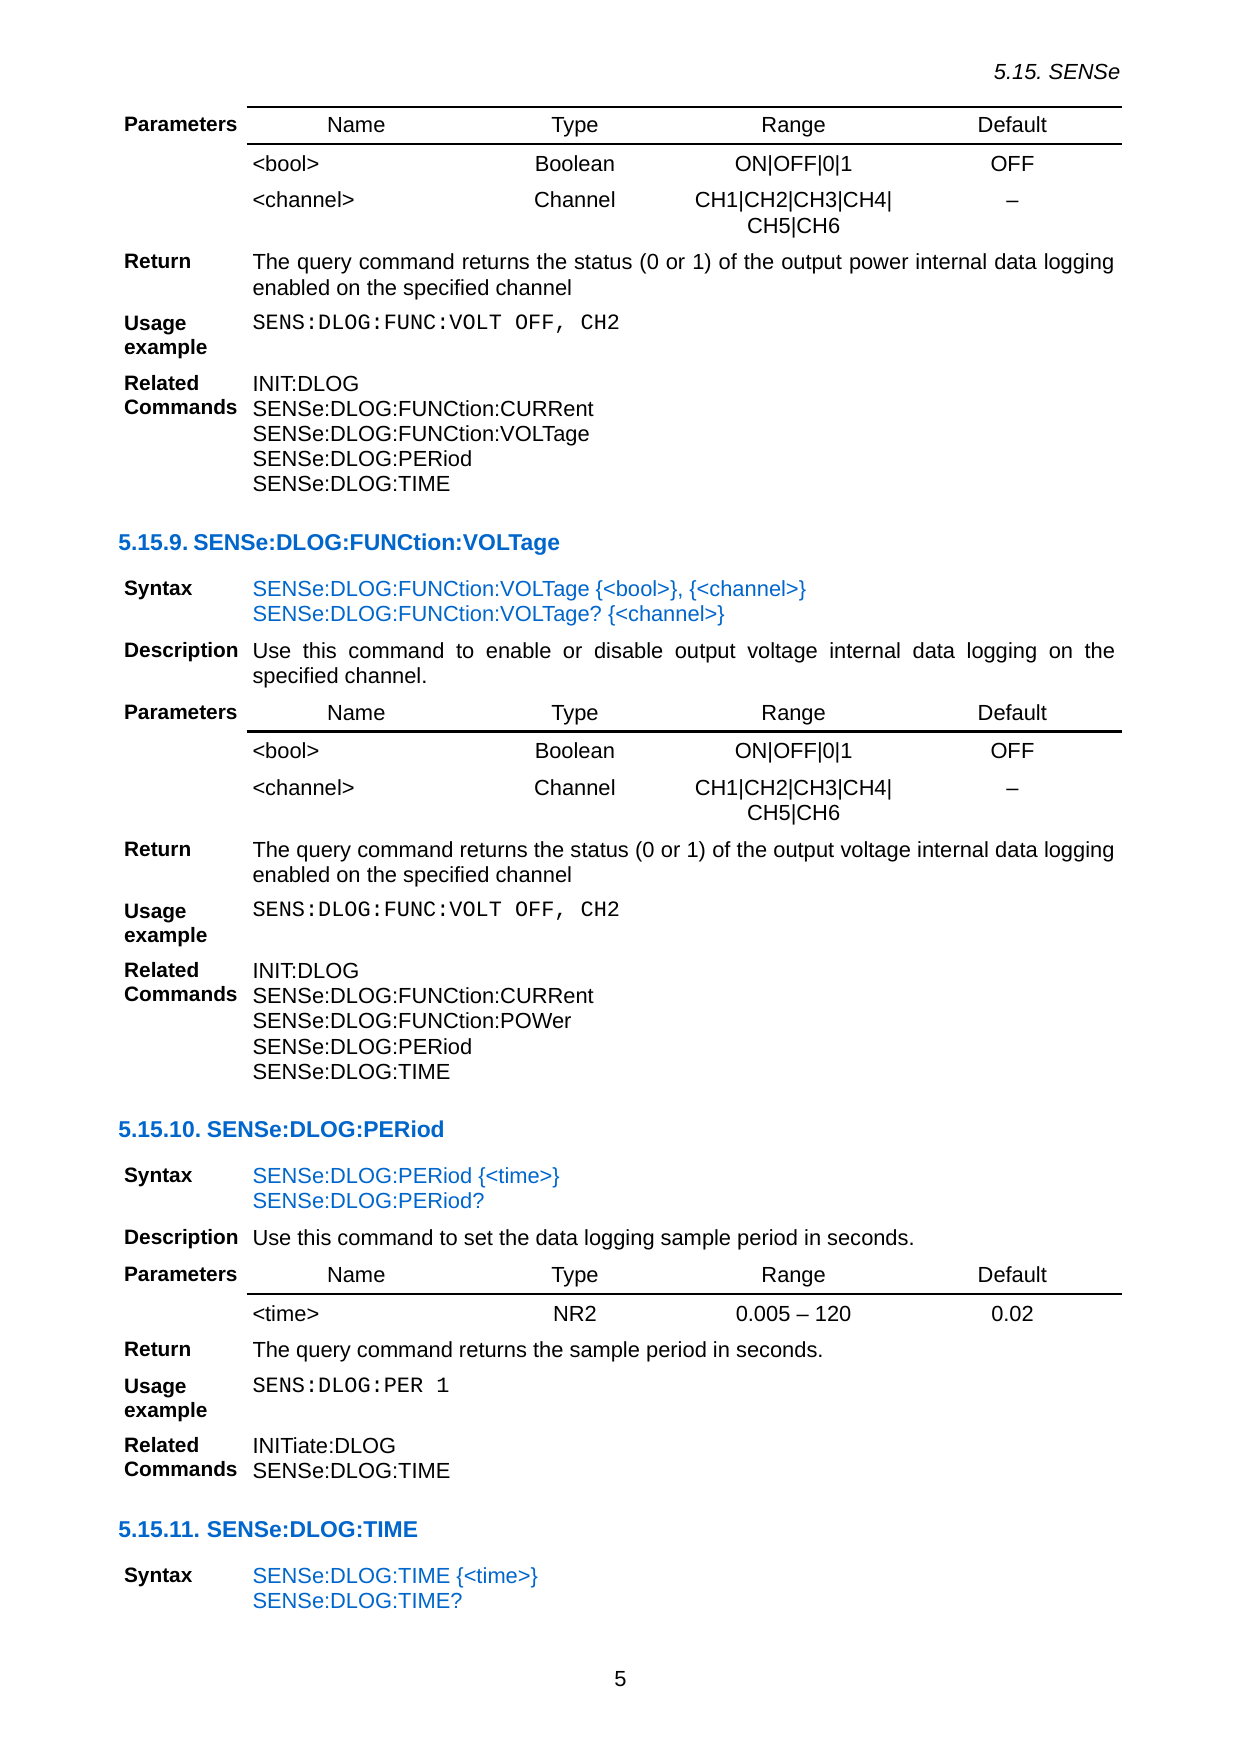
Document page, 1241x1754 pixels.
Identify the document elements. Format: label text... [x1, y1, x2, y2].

table_cell Name [247, 1256, 465, 1293]
table_cell CH1|CH2|CH3|CH4|CH5|CH6 [684, 769, 903, 831]
table_cell Default [903, 694, 1122, 730]
table_cell Range [684, 1256, 903, 1293]
table_cell 0.005 – 120 [684, 1295, 903, 1331]
table_cell Boolean [465, 145, 684, 182]
table_cell Default [903, 1256, 1122, 1293]
table_header SENSe:DLOG:PERiod {<time>} SENSe:DLOG:PERiod? [247, 1158, 1122, 1219]
table_cell <channel> [247, 182, 465, 243]
table_cell The query command returns the sample period in seconds. [247, 1331, 1122, 1368]
table_cell Boolean [465, 733, 684, 769]
table_cell Range [684, 694, 903, 730]
table_cell INIT:DLOG SENSe:DLOG:FUNCtion:CURRent SENSe:DLOG:FUNCtion:POWer SENSe:DLOG:PERiod SENSe:DLOG:TIME [247, 952, 1122, 1090]
table_cell Name [247, 694, 465, 730]
table_header Syntax [118, 1557, 247, 1619]
table_header Syntax [118, 570, 247, 632]
subtitle SENSe:DLOG:FUNCtion:VOLTage [118, 529, 1122, 555]
table_cell Parameters [118, 106, 247, 243]
table_cell Default [903, 108, 1122, 143]
subtitle SENSe:DLOG:PERiod [118, 1116, 1122, 1143]
table_cell Parameters [118, 694, 247, 831]
table_cell <channel> [247, 769, 465, 831]
table_cell SENS:DLOG:FUNC:VOLT OFF, CH2 [247, 305, 1122, 365]
table_cell Return [118, 831, 247, 893]
table_cell Use this command to set the data logging sample period in seconds. [247, 1219, 1122, 1256]
table_cell INIT:DLOG SENSe:DLOG:FUNCtion:CURRent SENSe:DLOG:FUNCtion:VOLTage SENSe:DLOG:PERiod SENSe:DLOG:TIME [247, 365, 1122, 502]
table_cell INITiate:DLOG SENSe:DLOG:TIME [247, 1428, 1122, 1489]
table_cell Use this command to enable or disable output voltage internal data logging on the specified channel. [247, 632, 1122, 694]
table_cell SENS:DLOG:FUNC:VOLT OFF, CH2 [247, 893, 1122, 952]
table_header SENSe:DLOG:FUNCtion:VOLTage {<bool>}, {<channel>} SENSe:DLOG:FUNCtion:VOLTage? {<channel>} [247, 570, 1122, 632]
table_cell Return [118, 244, 247, 305]
table_cell <bool> [247, 733, 465, 769]
table_cell – [903, 182, 1122, 243]
table_cell 0.02 [903, 1295, 1122, 1331]
table_header SENSe:DLOG:TIME {<time>} SENSe:DLOG:TIME? [247, 1557, 1122, 1619]
table_cell OFF [903, 145, 1122, 182]
table_cell NR2 [465, 1295, 684, 1331]
table_cell <bool> [247, 145, 465, 182]
table_cell CH1|CH2|CH3|CH4|CH5|CH6 [684, 182, 903, 243]
table_cell SENS:DLOG:PER 1 [247, 1368, 1122, 1427]
table_cell Usage example [118, 1368, 247, 1427]
table_cell Related Commands [118, 1428, 247, 1489]
table_cell Description [118, 632, 247, 694]
table_cell Name [247, 108, 465, 143]
table_cell Type [465, 108, 684, 143]
table_cell Parameters [118, 1256, 247, 1331]
table_cell Channel [465, 182, 684, 243]
table_cell Return [118, 1331, 247, 1368]
table_header Syntax [118, 1158, 247, 1219]
table_cell Usage example [118, 893, 247, 952]
table_cell Channel [465, 769, 684, 831]
table_cell Usage example [118, 305, 247, 365]
table_cell Description [118, 1219, 247, 1256]
table_cell Related Commands [118, 952, 247, 1090]
table_cell Related Commands [118, 365, 247, 502]
subtitle SENSe:DLOG:TIME [118, 1516, 1122, 1542]
table_cell Type [465, 694, 684, 730]
table_cell Range [684, 108, 903, 143]
table_cell <time> [247, 1295, 465, 1331]
table_cell – [903, 769, 1122, 831]
table_cell The query command returns the status (0 or 1) of the output voltage internal data logging enabled on the specified channel [247, 831, 1122, 893]
table_cell ON|OFF|0|1 [684, 733, 903, 769]
table_cell Type [465, 1256, 684, 1293]
table_cell ON|OFF|0|1 [684, 145, 903, 182]
table_cell The query command returns the status (0 or 1) of the output power internal data logging enabled on the specified channel [247, 244, 1122, 305]
table_cell OFF [903, 733, 1122, 769]
